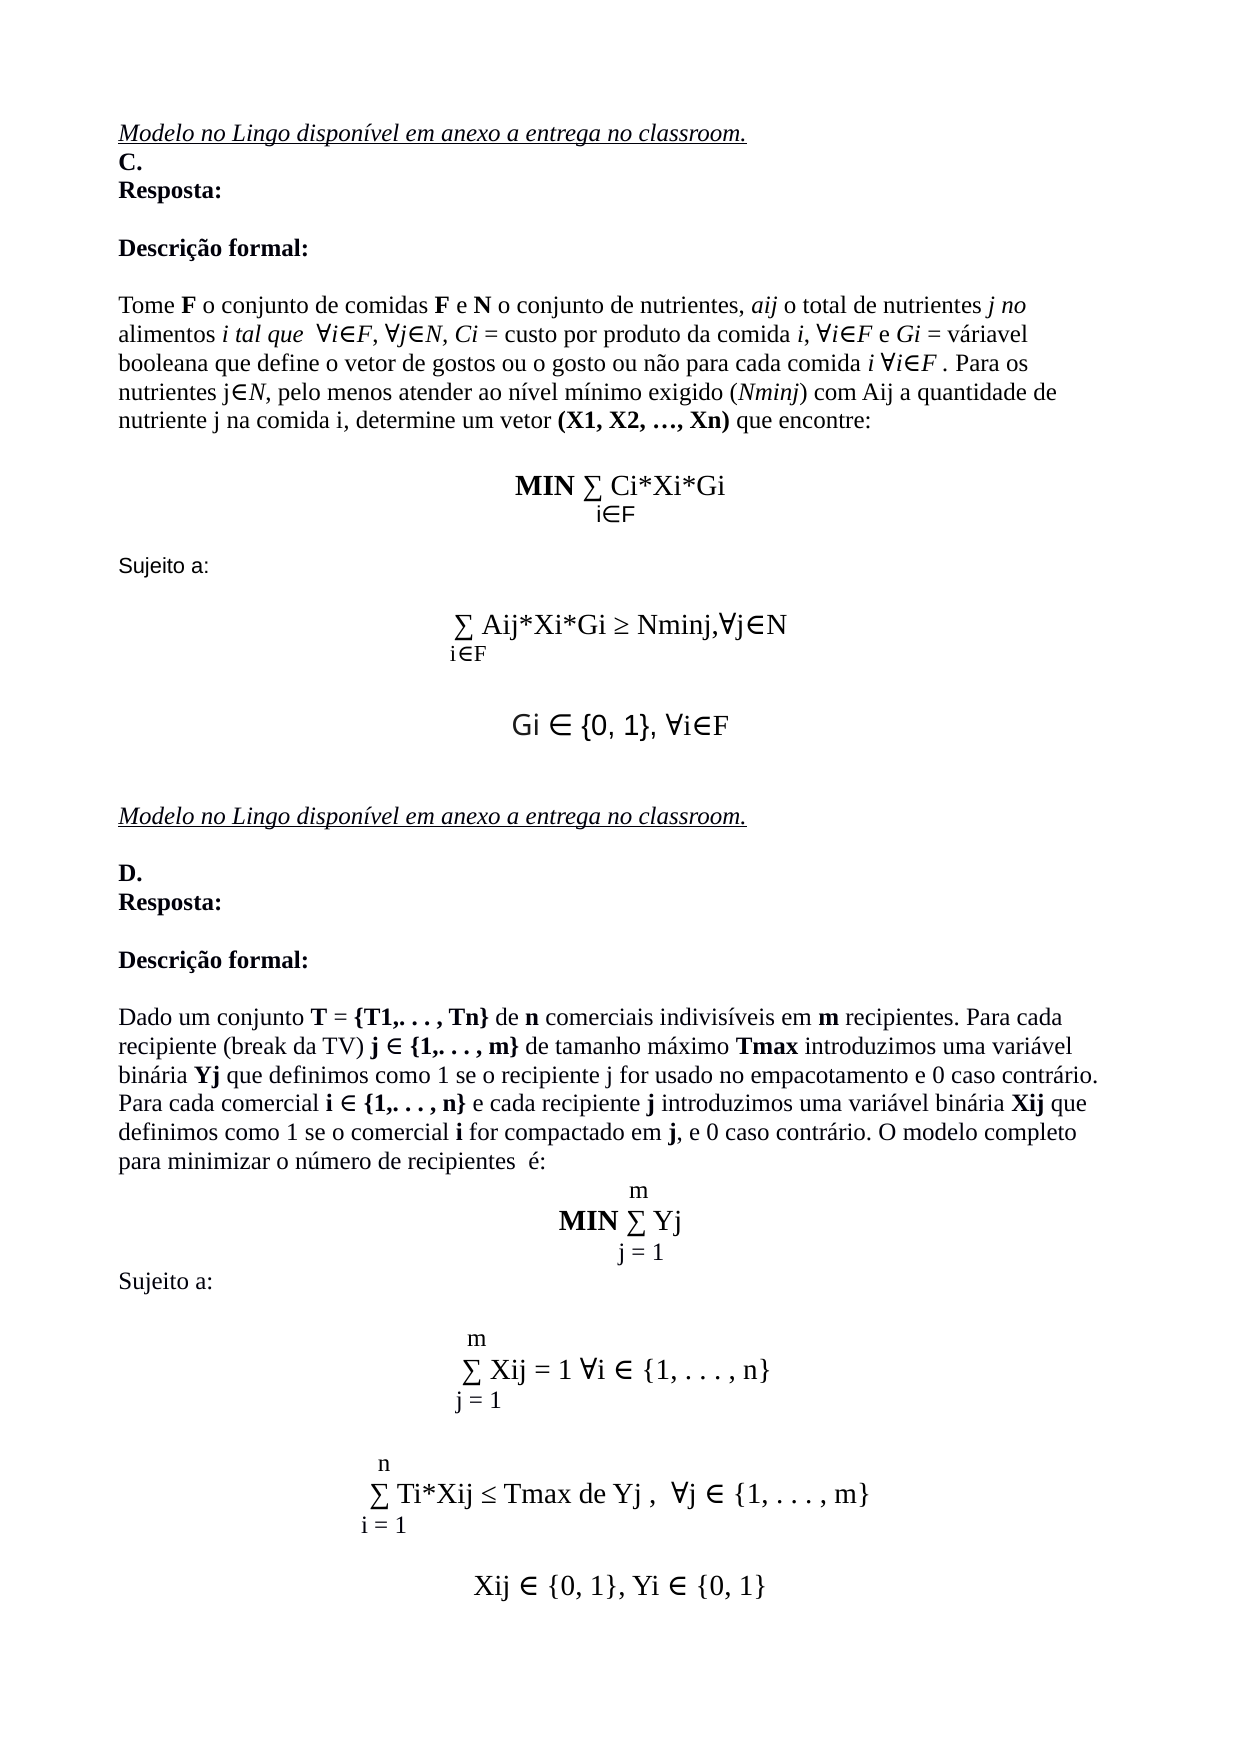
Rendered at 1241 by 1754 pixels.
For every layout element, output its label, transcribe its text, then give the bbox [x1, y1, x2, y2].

text C. [118, 147, 1122, 176]
text Gi ∈ {0, 1}, ∀i∈F [118, 704, 1122, 743]
text Modelo no Lingo disponível em anexo a entrega no classroom. [118, 801, 1122, 830]
text m [118, 1175, 1122, 1203]
text ∑ Xij = 1 ∀i ∈ {1, . . . , n} [118, 1352, 1122, 1386]
text Sujeito a: [118, 553, 1122, 578]
text i∈F [118, 641, 1122, 704]
text j = 1 [118, 1386, 1122, 1414]
text Resposta: [118, 887, 1122, 916]
text n [118, 1448, 1122, 1477]
text Sujeito a: [118, 1266, 1122, 1294]
text i∈F [118, 501, 1122, 553]
text Descrição formal: [118, 945, 1122, 973]
text j = 1 [118, 1237, 1122, 1266]
text Xij ∈ {0, 1}, Yi ∈ {0, 1} [118, 1568, 1122, 1601]
text MIN ∑ Ci*Xi*Gi [118, 468, 1122, 501]
text MIN ∑ Yj [118, 1203, 1122, 1237]
text i = 1 [118, 1510, 1122, 1539]
text Dado um conjunto T = {T1,. . . , Tn} de n comerciais indivisíveis em m recipientes. Para cada recipiente (break da TV) j ∈ {1,. . . , m} de tamanho máximo Tmax introduzimos uma variável binária Yj que definimos como 1 se o recipiente j for usado no empacotamento e 0 caso contrário. Para cada comercial i ∈ {1,. . . , n} e cada recipiente j introduzimos uma variável binária Xij que definimos como 1 se o comercial i for compactado em j, e 0 caso contrário. O modelo completo para minimizar o número de recipientes é: [118, 1002, 1122, 1175]
text Modelo no Lingo disponível em anexo a entrega no classroom. [118, 118, 1122, 147]
text m [118, 1323, 1122, 1352]
text ∑ Ti*Xij ≤ Tmax de Yj , ∀j ∈ {1, . . . , m} [118, 1477, 1122, 1510]
text Tome F o conjunto de comidas F e N o conjunto de nutrientes, aij o total de nutrientes j no alimentos i tal que ∀i∈F, ∀j∈N, Ci = custo por produto da comida i, ∀i∈F e Gi = váriavel booleana que define o vetor de gostos ou o gosto ou não para cada comida i ∀i∈F . Para os nutrientes j∈N, pelo menos atender ao nível mínimo exigido (Nminj) com Aij a quantidade de nutriente j na comida i, determine um vetor (X1, X2, …, Xn) que encontre: [118, 291, 1122, 434]
text D. [118, 858, 1122, 887]
text Descrição formal: [118, 233, 1122, 262]
text Resposta: [118, 176, 1122, 204]
text ∑ Aij*Xi*Gi ≥ Nminj,∀j∈N [118, 607, 1122, 641]
